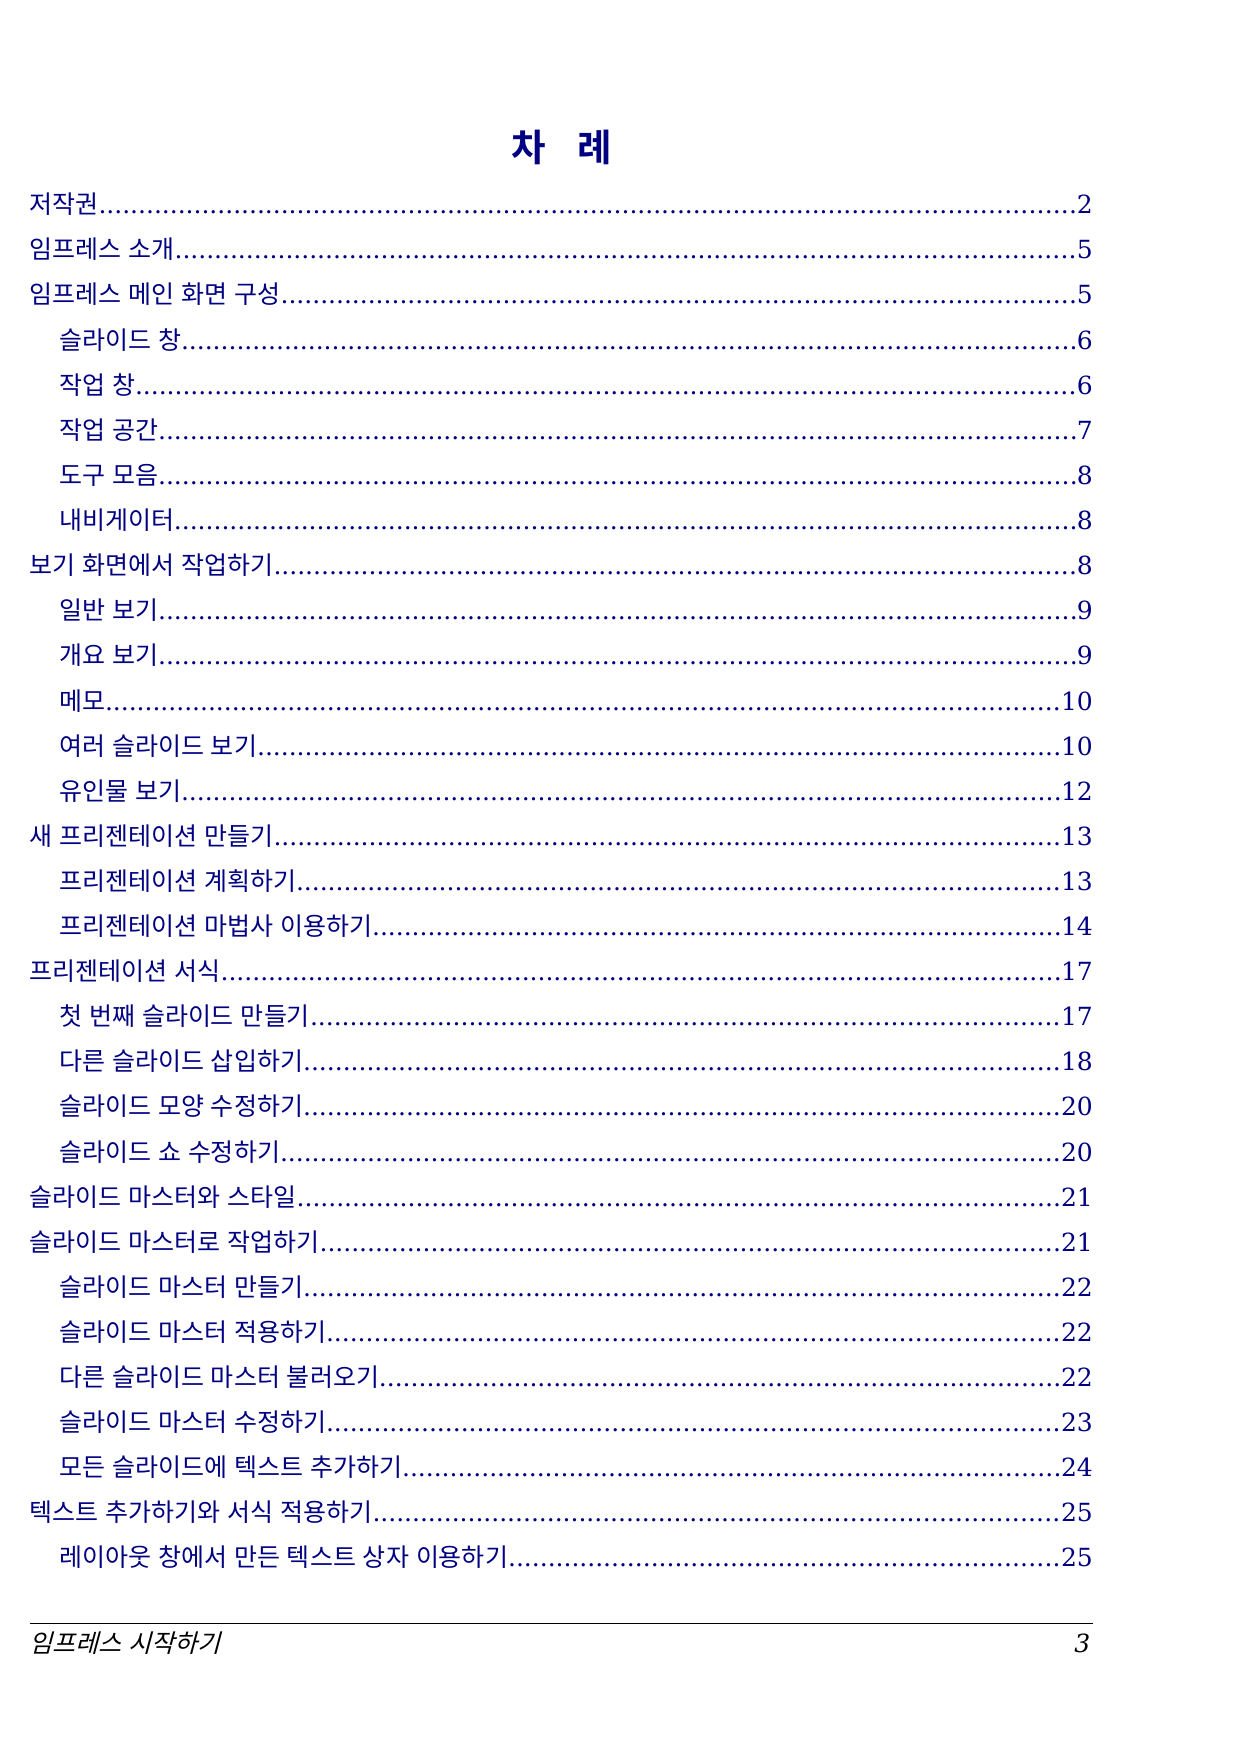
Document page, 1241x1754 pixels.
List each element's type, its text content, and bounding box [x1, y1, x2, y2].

text 유인물 보기 12 [59, 771, 1093, 807]
text 작업 창 6 [59, 365, 1093, 401]
text 첫 번째 슬라이드 만들기 17 [59, 997, 1093, 1033]
text 슬라이드 마스터 적용하기 22 [59, 1312, 1093, 1349]
text 저작권 2 [29, 185, 1093, 221]
text 임프레스 소개 5 [29, 230, 1093, 266]
text 메모 10 [59, 681, 1093, 717]
text 차 례 [29, 118, 1093, 172]
text 내비게이터 8 [59, 501, 1093, 537]
text 모든 슬라이드에 텍스트 추가하기 24 [59, 1448, 1093, 1484]
text 슬라이드 마스터 수정하기 23 [59, 1403, 1093, 1439]
text 다른 슬라이드 삽입하기 18 [59, 1042, 1093, 1078]
text 임프레스 메인 화면 구성 5 [29, 275, 1093, 311]
text 레이아웃 창에서 만든 텍스트 상자 이용하기 25 [59, 1538, 1093, 1574]
text 도구 모음 8 [59, 455, 1093, 492]
text 다른 슬라이드 마스터 불러오기 22 [59, 1357, 1093, 1394]
text 작업 공간 7 [59, 410, 1093, 447]
text 보기 화면에서 작업하기 8 [29, 546, 1093, 582]
text 슬라이드 마스터로 작업하기 21 [29, 1222, 1093, 1258]
text 슬라이드 마스터 만들기 22 [59, 1267, 1093, 1303]
text 슬라이드 창 6 [59, 320, 1093, 356]
text 프리젠테이션 서식 17 [29, 952, 1093, 988]
text 개요 보기 9 [59, 636, 1093, 672]
text 슬라이드 마스터와 스타일 21 [29, 1177, 1093, 1213]
text 여러 슬라이드 보기 10 [59, 726, 1093, 762]
text 슬라이드 쇼 수정하기 20 [59, 1132, 1093, 1168]
text 새 프리젠테이션 만들기 13 [29, 816, 1093, 852]
text 일반 보기 9 [59, 591, 1093, 627]
text 텍스트 추가하기와 서식 적용하기 25 [29, 1493, 1093, 1529]
text 슬라이드 모양 수정하기 20 [59, 1087, 1093, 1123]
text 프리젠테이션 계획하기 13 [59, 861, 1093, 898]
text 프리젠테이션 마법사 이용하기 14 [59, 906, 1093, 943]
